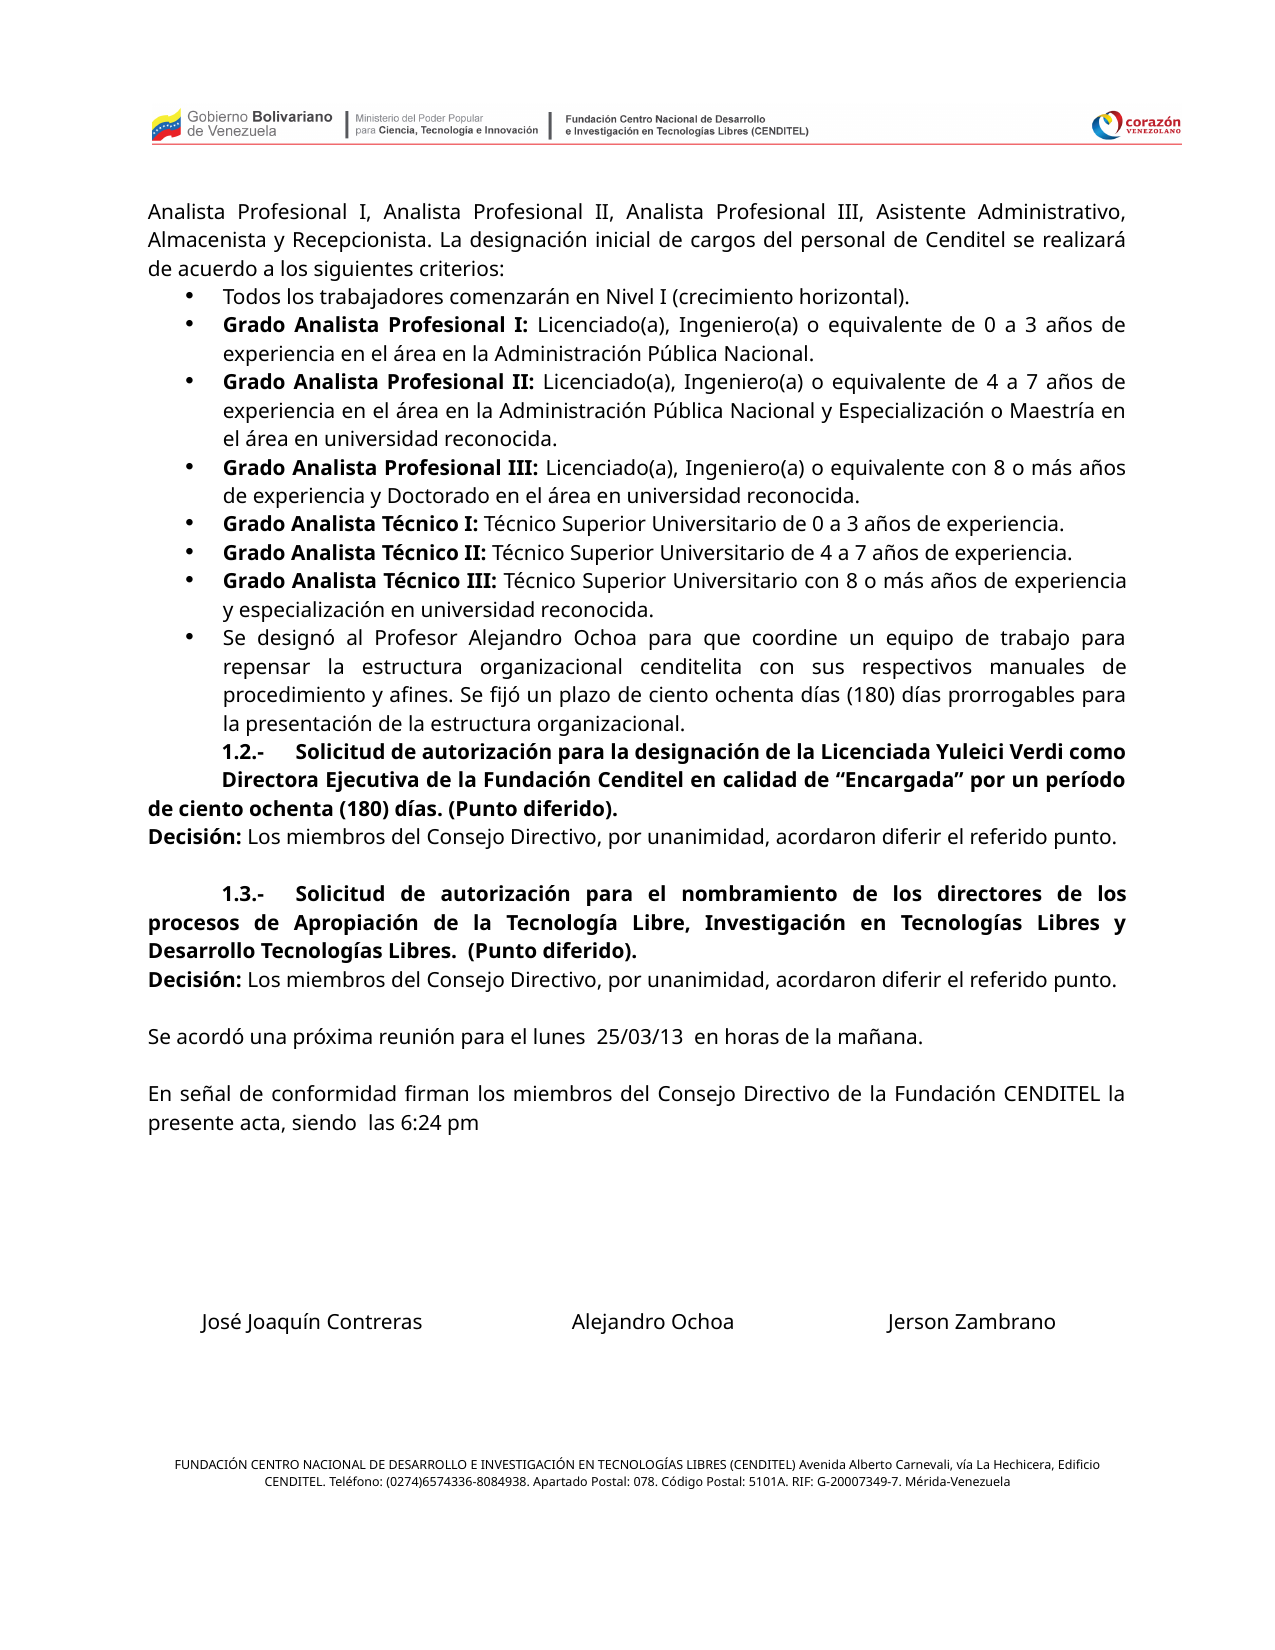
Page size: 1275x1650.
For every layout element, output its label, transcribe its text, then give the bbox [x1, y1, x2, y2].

table_header Alejandro Ochoa [476, 1250, 825, 1364]
list Grado Analista Técnico II: Técnico Superior Universitario de 4 a 7 años de experiencia. [185, 538, 1127, 566]
list Grado Analista Profesional I: Licenciado(a), Ingeniero(a) o equivalente de 0 a 3 años de experiencia en el área en la Administración Pública Nacional. [185, 311, 1127, 367]
list Grado Analista Técnico I: Técnico Superior Universitario de 0 a 3 años de experiencia. [185, 509, 1127, 538]
list Se designó al Profesor Alejandro Ochoa para que coordine un equipo de trabajo para repensar la estructura organizacional cenditelita con sus respectivos manuales de procedimiento y afines. Se fijó un plazo de ciento ochenta días (180) días prorrogables para la presentación de la estructura organizacional. [185, 623, 1127, 737]
text En señal de conformidad firman los miembros del Consejo Directivo de la Fundación CENDITEL la presente acta, siendo las 6:24 pm [148, 1079, 1127, 1136]
list Todos los trabajadores comenzarán en Nivel I (crecimiento horizontal). [185, 282, 1127, 311]
text 1.3.- Solicitud de autorización para el nombramiento de los directores de los procesos de Apropiación de la Tecnología Libre, Investigación en Tecnologías Libres y Desarrollo Tecnologías Libres. (Punto diferido). [148, 879, 1127, 965]
list Grado Analista Técnico III: Técnico Superior Universitario con 8 o más años de experiencia y especialización en universidad reconocida. [185, 566, 1127, 623]
picture [152, 103, 1182, 145]
table_cell [825, 1364, 1119, 1426]
table_cell [148, 1364, 476, 1426]
table_header Jerson Zambrano [825, 1250, 1119, 1364]
text Decisión: Los miembros del Consejo Directivo, por unanimidad, acordaron diferir el referido punto. [148, 965, 1127, 993]
list Grado Analista Profesional III: Licenciado(a), Ingeniero(a) o equivalente con 8 o más años de experiencia y Doctorado en el área en universidad reconocida. [185, 453, 1127, 509]
list Grado Analista Profesional II: Licenciado(a), Ingeniero(a) o equivalente de 4 a 7 años de experiencia en el área en la Administración Pública Nacional y Especialización o Maestría en el área en universidad reconocida. [185, 367, 1127, 453]
text 1.2.- Solicitud de autorización para la designación de la Licenciada Yuleici Verdi como Directora Ejecutiva de la Fundación Cenditel en calidad de “Encargada” por un período de ciento ochenta (180) días. (Punto diferido). [148, 737, 1127, 822]
table_header José Joaquín Contreras [148, 1250, 476, 1364]
text Se acordó una próxima reunión para el lunes 25/03/13 en horas de la mañana. [148, 1022, 1127, 1051]
table_cell [476, 1364, 825, 1426]
